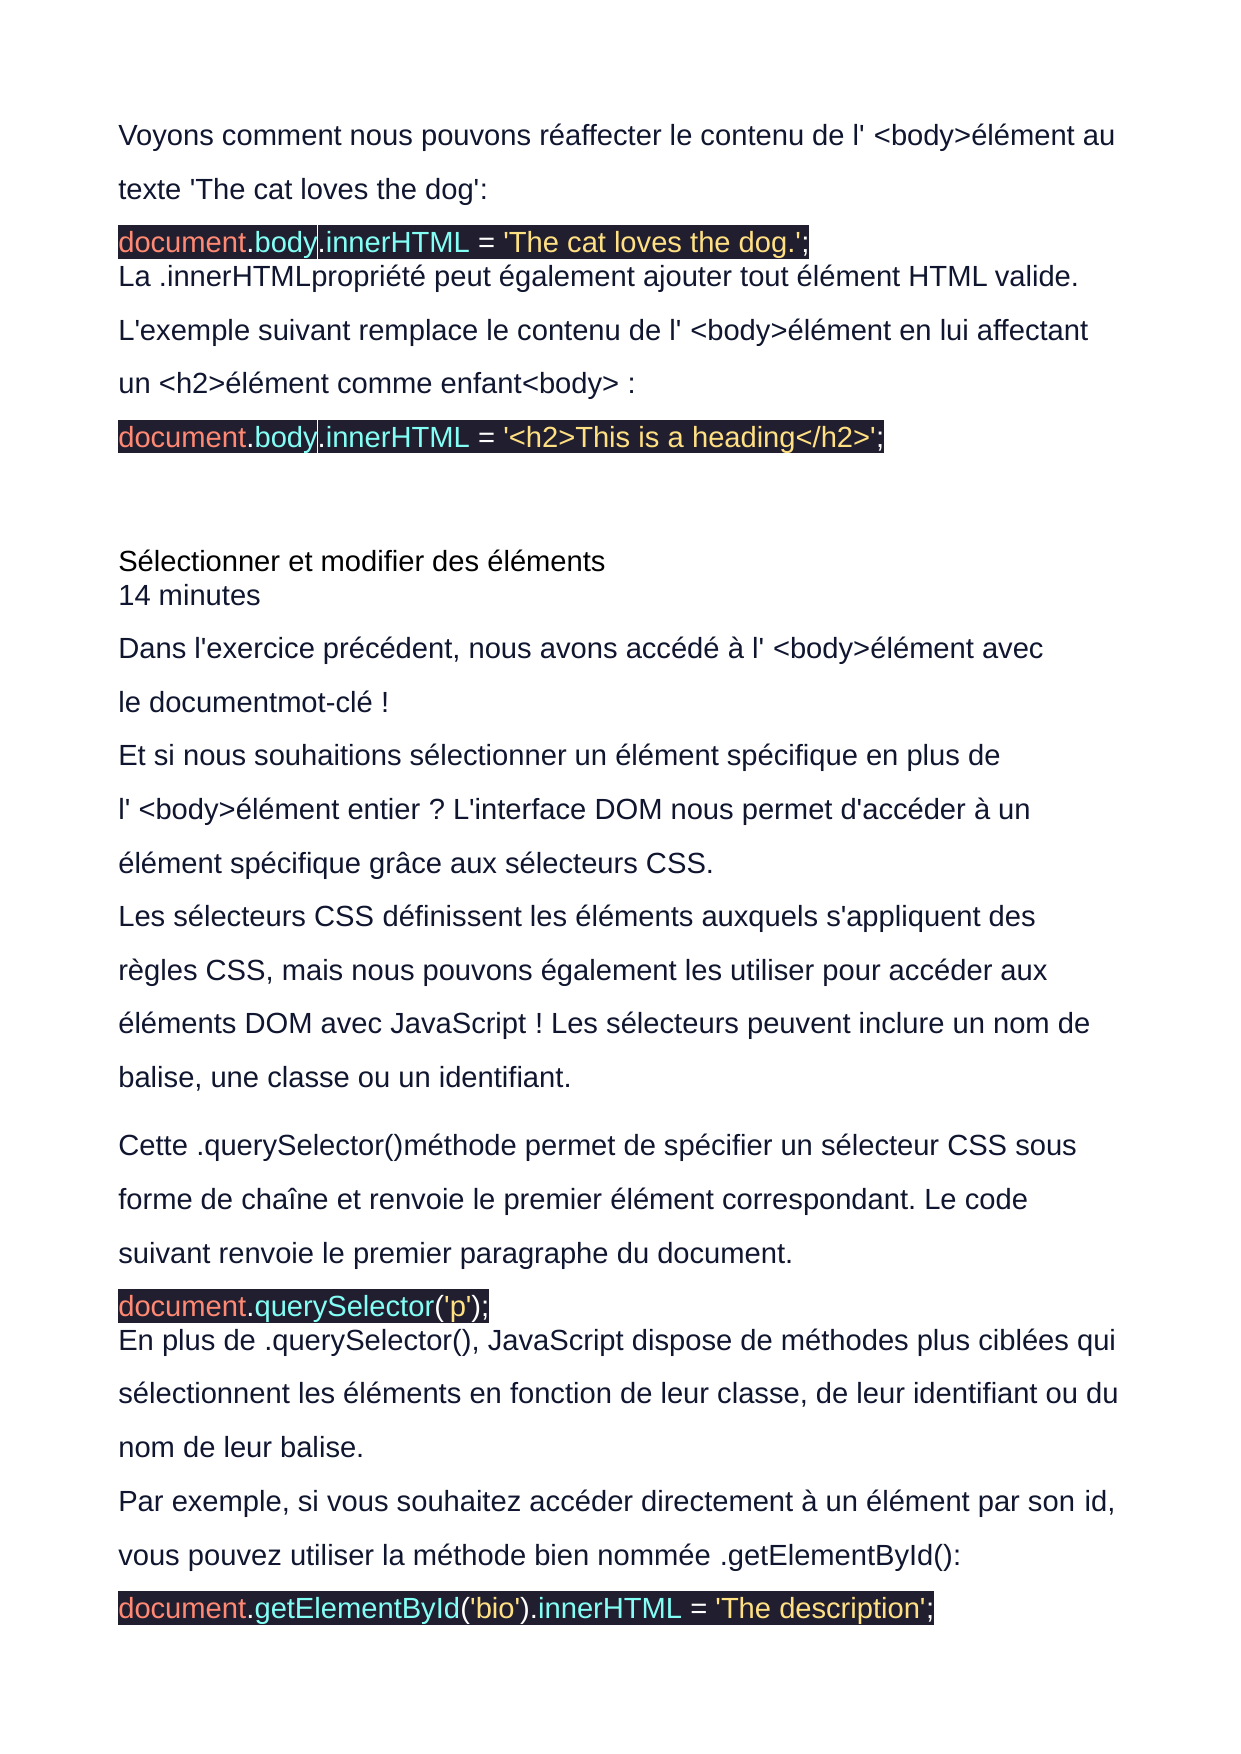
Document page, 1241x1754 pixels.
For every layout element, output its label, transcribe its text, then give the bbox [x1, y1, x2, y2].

text 14 minutes [118, 578, 1122, 611]
text Les sélecteurs CSS définissent les éléments auxquels s'appliquent des règles CSS, mais nous pouvons également les utiliser pour accéder aux éléments DOM avec JavaScript ! Les sélecteurs peuvent inclure un nom de balise, une classe ou un identifiant. [118, 899, 1122, 1094]
text Voyons comment nous pouvons réaffecter le contenu de l' <body>élément au texte 'The cat loves the dog': [118, 118, 1122, 205]
text document.querySelector('p'); [118, 1289, 1122, 1323]
text Dans l'exercice précédent, nous avons accédé à l' <body>élément avec le documentmot-clé ! [118, 631, 1122, 718]
text document.body.innerHTML = 'The cat loves the dog.'; [118, 225, 1122, 259]
subtitle Sélectionner et modifier des éléments [118, 544, 1122, 578]
text Et si nous souhaitions sélectionner un élément spécifique en plus de l' <body>élément entier ? L'interface DOM nous permet d'accéder à un élément spécifique grâce aux sélecteurs CSS. [118, 738, 1122, 879]
text document.getElementById('bio').innerHTML = 'The description'; [118, 1591, 1122, 1625]
text document.body.innerHTML = '<h2>This is a heading</h2>'; [118, 420, 1122, 453]
text La .innerHTMLpropriété peut également ajouter tout élément HTML valide. L'exemple suivant remplace le contenu de l' <body>élément en lui affectant un <h2>élément comme enfant<body> : [118, 259, 1122, 400]
text Par exemple, si vous souhaitez accéder directement à un élément par son id, vous pouvez utiliser la méthode bien nommée .getElementById(): [118, 1484, 1122, 1571]
text En plus de .querySelector(), JavaScript dispose de méthodes plus ciblées qui sélectionnent les éléments en fonction de leur classe, de leur identifiant ou du nom de leur balise. [118, 1323, 1122, 1464]
text Cette .querySelector()méthode permet de spécifier un sélecteur CSS sous forme de chaîne et renvoie le premier élément correspondant. Le code suivant renvoie le premier paragraphe du document. [118, 1128, 1122, 1269]
